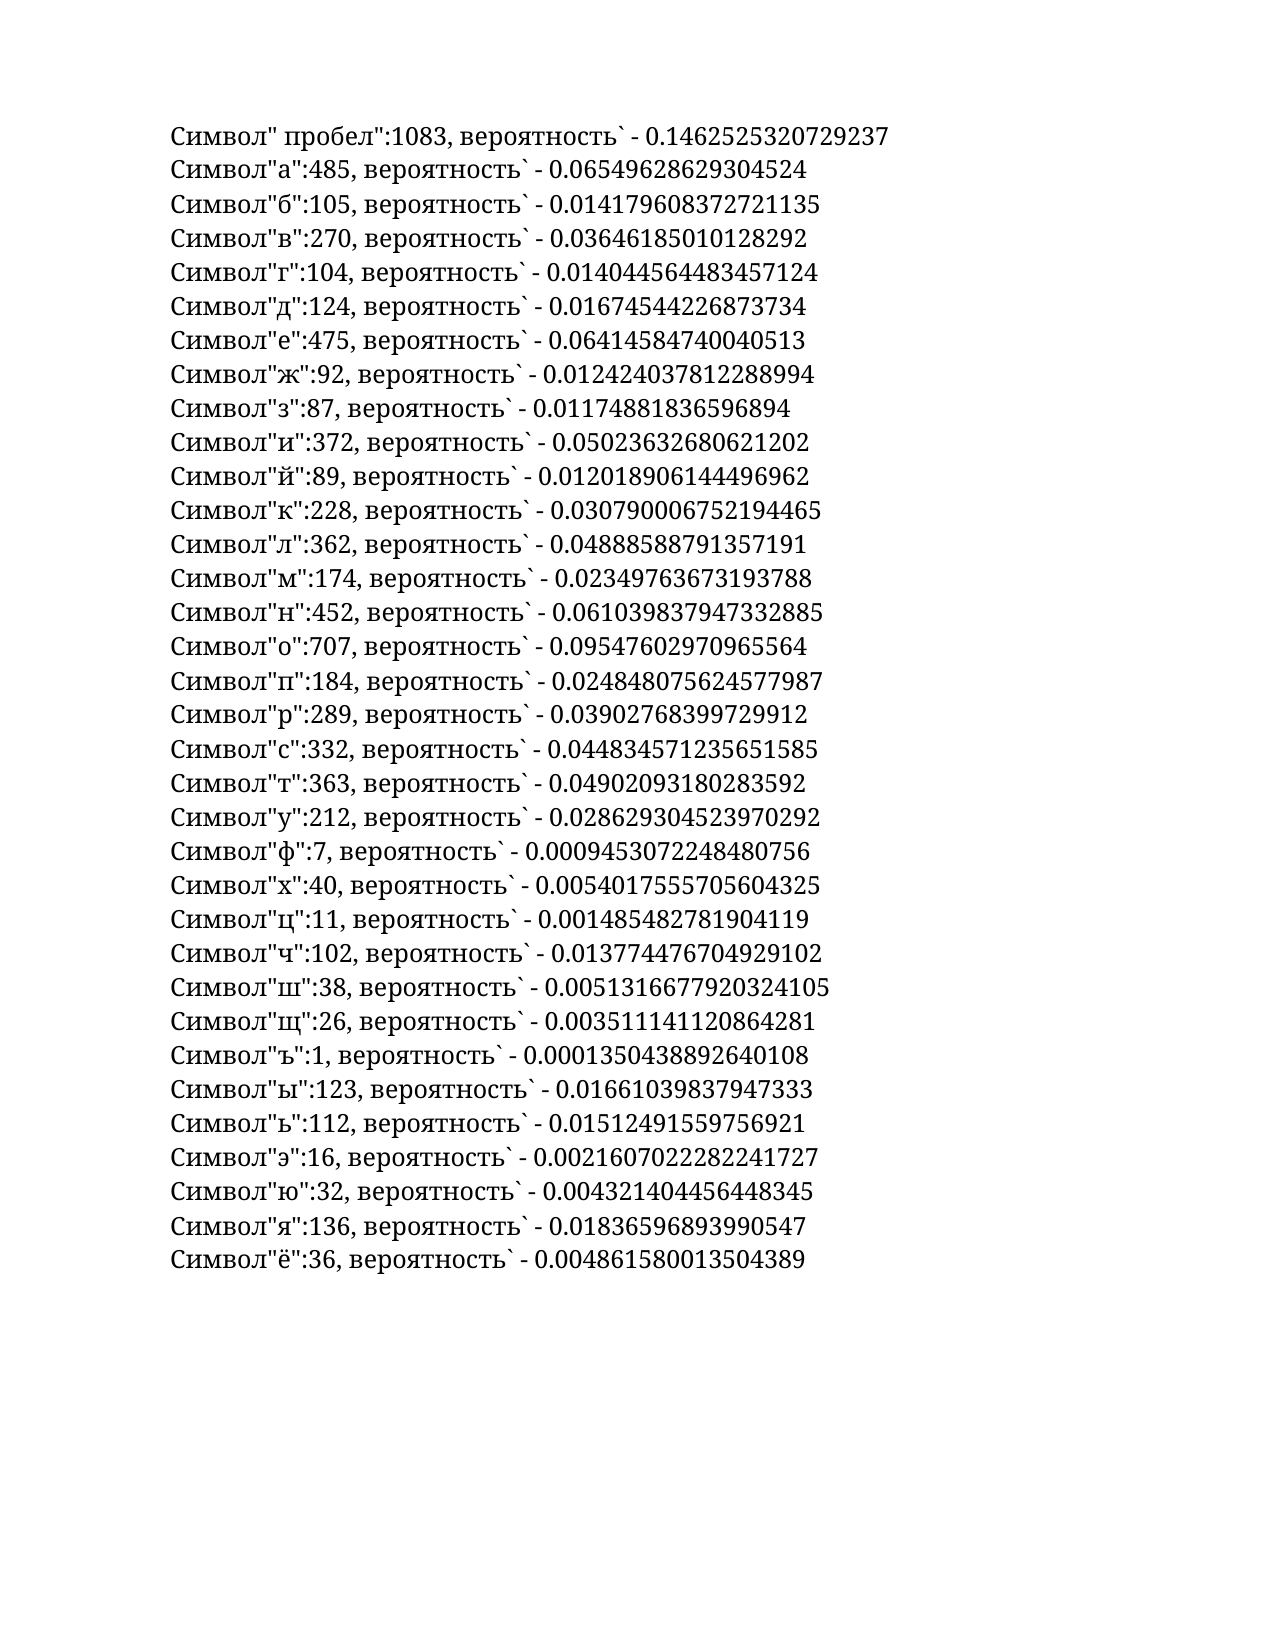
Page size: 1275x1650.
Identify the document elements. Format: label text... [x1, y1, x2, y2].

text Cимвол"э":16, вероятность` - 0.0021607022282241727 [118, 1140, 1157, 1174]
text Cимвол"я":136, вероятность` - 0.01836596893990547 [118, 1208, 1157, 1242]
text Cимвол"а":485, вероятность` - 0.06549628629304524 [118, 152, 1157, 186]
text Cимвол"у":212, вероятность` - 0.028629304523970292 [118, 799, 1157, 833]
text Cимвол"т":363, вероятность` - 0.04902093180283592 [118, 765, 1157, 799]
text Cимвол"ш":38, вероятность` - 0.0051316677920324105 [118, 970, 1157, 1004]
text Cимвол"е":475, вероятность` - 0.06414584740040513 [118, 322, 1157, 357]
text Cимвол"з":87, вероятность` - 0.01174881836596894 [118, 391, 1157, 425]
text Cимвол"х":40, вероятность` - 0.0054017555705604325 [118, 867, 1157, 902]
text Cимвол"о":707, вероятность` - 0.09547602970965564 [118, 629, 1157, 663]
text Cимвол"д":124, вероятность` - 0.01674544226873734 [118, 288, 1157, 322]
text Cимвол"щ":26, вероятность` - 0.003511141120864281 [118, 1004, 1157, 1038]
text Cимвол"ф":7, вероятность` - 0.0009453072248480756 [118, 833, 1157, 867]
text Cимвол"ъ":1, вероятность` - 0.0001350438892640108 [118, 1038, 1157, 1072]
text Cимвол"ё":36, вероятность` - 0.004861580013504389 [118, 1242, 1157, 1276]
text Cимвол"б":105, вероятность` - 0.014179608372721135 [118, 186, 1157, 220]
text Cимвол"в":270, вероятность` - 0.03646185010128292 [118, 220, 1157, 254]
text Cимвол"н":452, вероятность` - 0.061039837947332885 [118, 595, 1157, 629]
text Cимвол"г":104, вероятность` - 0.014044564483457124 [118, 254, 1157, 288]
text Cимвол"с":332, вероятность` - 0.044834571235651585 [118, 731, 1157, 765]
text Cимвол"ч":102, вероятность` - 0.013774476704929102 [118, 936, 1157, 970]
text Cимвол"ь":112, вероятность` - 0.01512491559756921 [118, 1106, 1157, 1140]
text Cимвол"л":362, вероятность` - 0.04888588791357191 [118, 527, 1157, 561]
text Cимвол"м":174, вероятность` - 0.02349763673193788 [118, 561, 1157, 595]
text Cимвол"п":184, вероятность` - 0.024848075624577987 [118, 663, 1157, 697]
text Cимвол"и":372, вероятность` - 0.05023632680621202 [118, 425, 1157, 459]
text Cимвол"й":89, вероятность` - 0.012018906144496962 [118, 459, 1157, 493]
text Cимвол"ц":11, вероятность` - 0.001485482781904119 [118, 902, 1157, 936]
text Cимвол"к":228, вероятность` - 0.030790006752194465 [118, 493, 1157, 527]
text Cимвол"р":289, вероятность` - 0.03902768399729912 [118, 697, 1157, 731]
text Cимвол" пробел":1083, вероятность` - 0.1462525320729237 [118, 118, 1157, 152]
text Cимвол"ю":32, вероятность` - 0.004321404456448345 [118, 1174, 1157, 1208]
text Cимвол"ж":92, вероятность` - 0.012424037812288994 [118, 357, 1157, 391]
text Cимвол"ы":123, вероятность` - 0.01661039837947333 [118, 1072, 1157, 1106]
